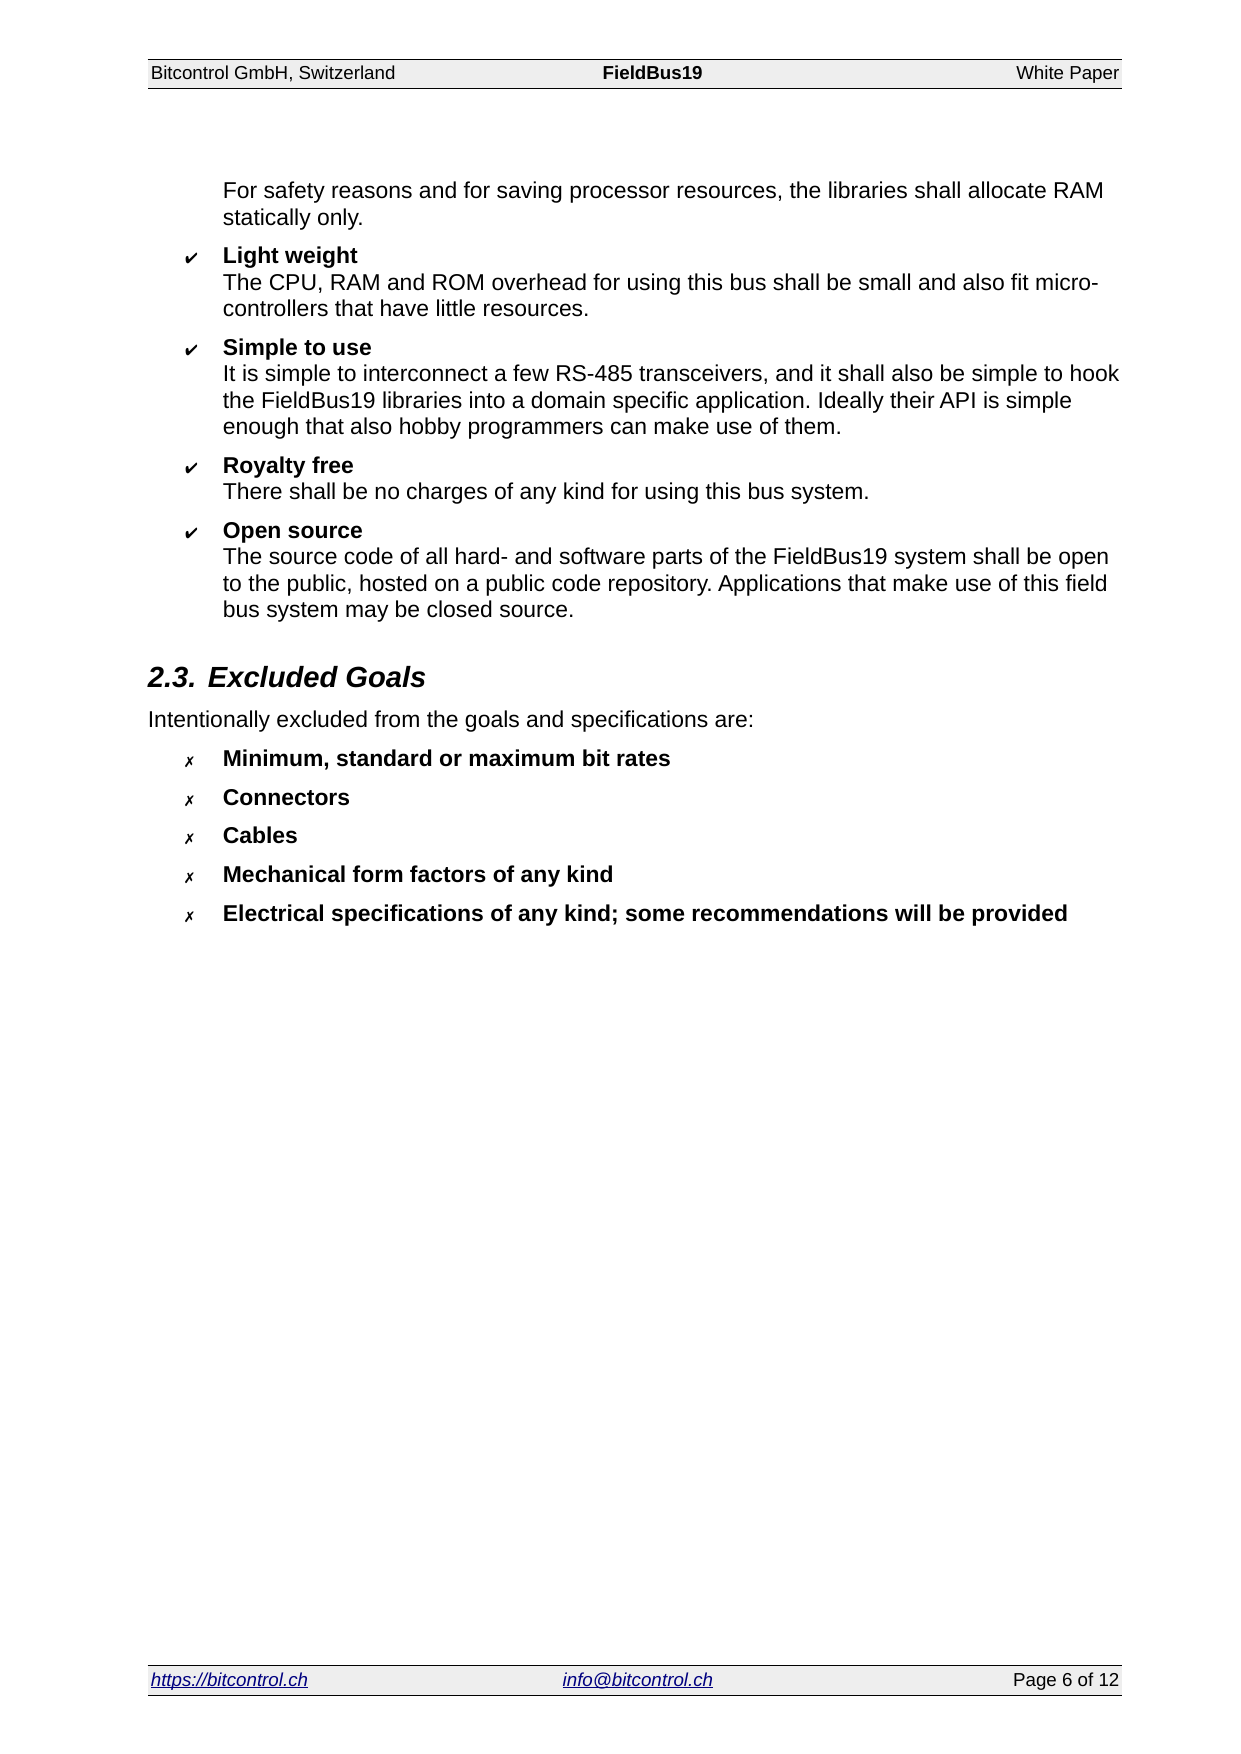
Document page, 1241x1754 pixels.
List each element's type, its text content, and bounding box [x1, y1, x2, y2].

list Connectors [185, 784, 1122, 810]
list Mechanical form factors of any kind [185, 861, 1122, 888]
list Royalty free There shall be no charges of any kind for using this bus system. [185, 452, 1122, 504]
list Light weight The CPU, RAM and ROM overhead for using this bus shall be small and also fit micro-controllers that have little resources. [185, 242, 1122, 321]
list Minimum, standard or maximum bit rates [185, 745, 1122, 771]
list Simple to use It is simple to interconnect a few RS-485 transceivers, and it shall also be simple to hook the FieldBus19 libraries into a domain specific application. Ideally their API is simple enough that also hobby programmers can make use of them. [185, 334, 1122, 439]
list Electrical specifications of any kind; some recommendations will be provided [185, 900, 1122, 927]
list Open source The source code of all hard- and software parts of the FieldBus19 system shall be open to the public, hosted on a public code repository. Applications that make use of this field bus system may be closed source. [185, 517, 1122, 622]
list Cables [185, 822, 1122, 849]
subtitle Excluded Goals [148, 660, 1122, 693]
text Intentionally excluded from the goals and specifications are: [148, 706, 1122, 732]
list For safety reasons and for saving processor resources, the libraries shall allocate RAM statically only. [185, 177, 1122, 230]
